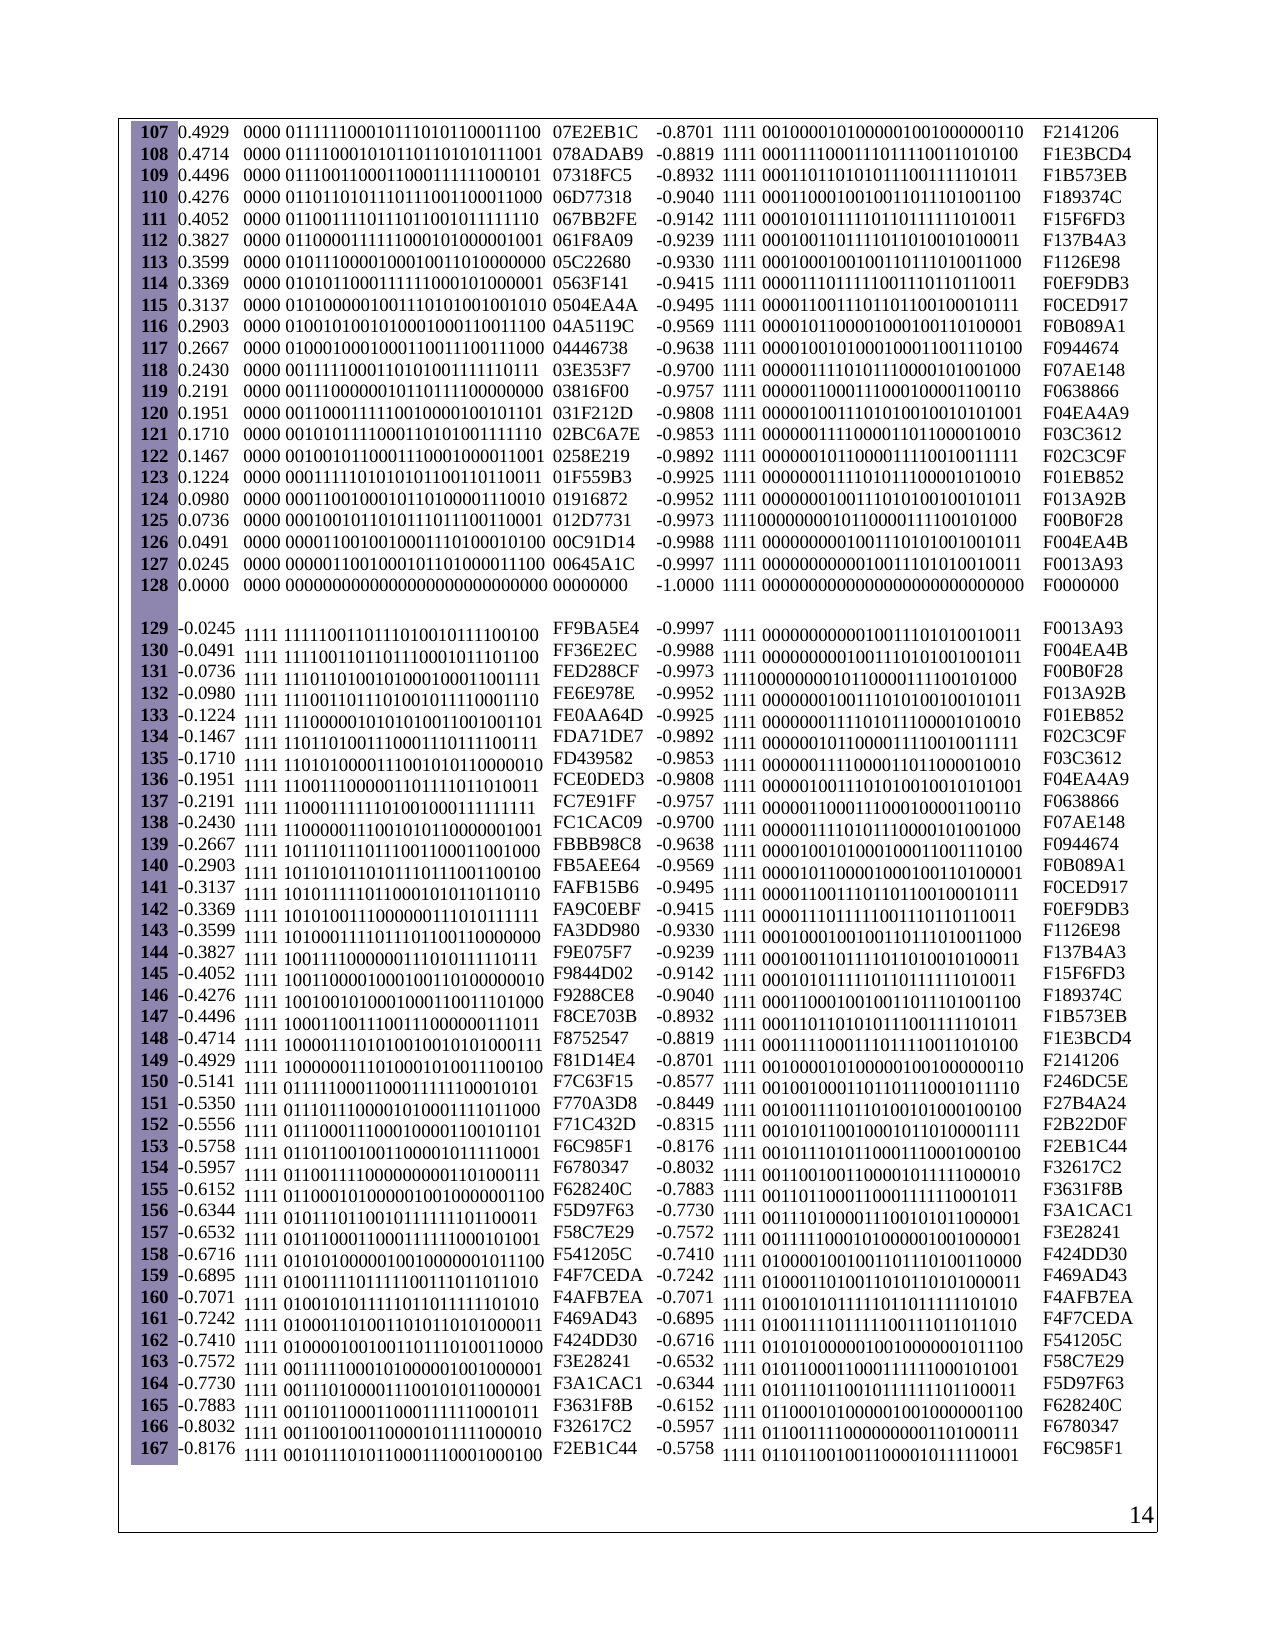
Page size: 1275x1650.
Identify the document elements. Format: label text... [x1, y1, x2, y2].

table_cell -0.8701 -0.8819 -0.8932 -0.9040 -0.9142 -0.9239 -0.9330 -0.9415 -0.9495 -0.9569 -0.9638 -0.9700 -0.9757 -0.9808 -0.9853 -0.9892 -0.9925 -0.9952 -0.9973 -0.9988 -0.9997 -1.0000 -0.9997 -0.9988 -0.9973 -0.9952 -0.9925 -0.9892 -0.9853 -0.9808 -0.9757 -0.9700 -0.9638 -0.9569 -0.9495 -0.9415 -0.9330 -0.9239 -0.9142 -0.9040 -0.8932 -0.8819 -0.8701 -0.8577 -0.8449 -0.8315 -0.8176 -0.8032 -0.7883 -0.7730 -0.7572 -0.7410 -0.7242 -0.7071 -0.6895 -0.6716 -0.6532 -0.6344 -0.6152 -0.5957 -0.5758 [656, 121, 722, 1465]
table_cell 0000 0111111000101110101100011100 0000 0111100010101101101010111001 0000 0111001100011000111111000101 0000 0110110101110111001100011000 0000 0110011110111011001011111110 0000 0110000111111000101000001001 0000 0101110000100010011010000000 0000 0101011000111111000101000001 0000 0101000001001110101001001010 0000 0100101001010001000110011100 0000 0100010001000110011100111000 0000 0011111000110101001111110111 0000 0011100000010110111100000000 0000 0011000111110010000100101101 0000 0010101111000110101001111110 0000 0010010110001110001000011001 0000 0001111101010101100110110011 0000 0001100100010110100001110010 0000 0001001011010111011100110001 0000 0000110010010001110100010100 0000 0000011001000101101000011100 0000 0000000000000000000000000000 1111 1111100110111010010111100100 1111 1111001101101110001011101100 1111 1110110100101000100011001111 1111 1110011011101001011110001110 1111 1110000010101010011001001101 1111 1101101001110001110111100111 1111 1101010000111001010110000010 1111 1100111000001101111011010011 1111 1100011111101001000111111111 1111 1100000111001010110000001001 1111 1011101110111001100011001000 1111 1011010110101110111001100100 1111 1010111110110001010110110110 1111 1010100111000000111010111111 1111 1010001111011101100110000000 1111 1001111000000111010111110111 1111 1001100001000100110100000010 1111 1001001010001000110011101000 1111 1000110011100111000000111011 1111 1000011101010010010101000111 1111 1000000111010001010011100100 1111 0111110001100011111100010101 1111 0111011100001010001111011000 1111 0111000111000100001100101101 1111 0110110010011000010111110001 1111 0110011110000000001101000111 1111 0110001010000010010000001100 1111 0101110110010111111101100011 1111 0101100011000111111000101001 1111 0101010000010010000001011100 1111 0100111101111100111011011010 1111 0100101011111011011111101010 1111 0100011010011010110101000011 1111 0100001001001101110100110000 1111 0011111000101000001001000001 1111 0011101000011100101011000001 1111 0011011000110001111110001011 1111 0011001001100001011111000010 1111 0010111010110001110001000100 [243, 121, 553, 1465]
table_cell 07E2EB1C 078ADAB9 07318FC5 06D77318 067BB2FE 061F8A09 05C22680 0563F141 0504EA4A 04A5119C 04446738 03E353F7 03816F00 031F212D 02BC6A7E 0258E219 01F559B3 01916872 012D7731 00C91D14 00645A1C 00000000 FF9BA5E4 FF36E2EC FED288CF FE6E978E FE0AA64D FDA71DE7 FD439582 FCE0DED3 FC7E91FF FC1CAC09 FBBB98C8 FB5AEE64 FAFB15B6 FA9C0EBF FA3DD980 F9E075F7 F9844D02 F9288CE8 F8CE703B F8752547 F81D14E4 F7C63F15 F770A3D8 F71C432D F6C985F1 F6780347 F628240C F5D97F63 F58C7E29 F541205C F4F7CEDA F4AFB7EA F469AD43 F424DD30 F3E28241 F3A1CAC1 F3631F8B F32617C2 F2EB1C44 [553, 121, 656, 1465]
table_cell 1111 0010000101000001001000000110 1111 0001111000111011110011010100 1111 0001101101010111001111101011 1111 0001100010010011011101001100 1111 0001010111110110111111010011 1111 0001001101111011010010100011 1111 0001000100100110111010011000 1111 0000111011111001110110110011 1111 0000110011101101100100010111 1111 0000101100001000100110100001 1111 0000100101000100011001110100 1111 0000011110101110000101001000 1111 0000011000111000100001100110 1111 0000010011101010010010101001 1111 0000001111000011011000010010 1111 0000001011000011110010011111 1111 0000000111101011100001010010 1111 0000000100111010100100101011 11110000000010110000111100101000 1111 0000000001001110101001001011 1111 0000000000010011101010010011 1111 0000000000000000000000000000 1111 0000000000010011101010010011 1111 0000000001001110101001001011 11110000000010110000111100101000 1111 0000000100111010100100101011 1111 0000000111101011100001010010 1111 0000001011000011110010011111 1111 0000001111000011011000010010 1111 0000010011101010010010101001 1111 0000011000111000100001100110 1111 0000011110101110000101001000 1111 0000100101000100011001110100 1111 0000101100001000100110100001 1111 0000110011101101100100010111 1111 0000111011111001110110110011 1111 0001000100100110111010011000 1111 0001001101111011010010100011 1111 0001010111110110111111010011 1111 0001100010010011011101001100 1111 0001101101010111001111101011 1111 0001111000111011110011010100 1111 0010000101000001001000000110 1111 0010010001101101110001011110 1111 0010011110110100101000100100 1111 0010101100100010110100001111 1111 0010111010110001110001000100 1111 0011001001100001011111000010 1111 0011011000110001111110001011 1111 0011101000011100101011000001 1111 0011111000101000001001000001 1111 0100001001001101110100110000 1111 0100011010011010110101000011 1111 0100101011111011011111101010 1111 0100111101111100111011011010 1111 0101010000010010000001011100 1111 0101100011000111111000101001 1111 0101110110010111111101100011 1111 0110001010000010010000001100 1111 0110011110000000001101000111 1111 0110110010011000010111110001 [722, 121, 1043, 1465]
table_cell 0.4929 0.4714 0.4496 0.4276 0.4052 0.3827 0.3599 0.3369 0.3137 0.2903 0.2667 0.2430 0.2191 0.1951 0.1710 0.1467 0.1224 0.0980 0.0736 0.0491 0.0245 0.0000 -0.0245 -0.0491 -0.0736 -0.0980 -0.1224 -0.1467 -0.1710 -0.1951 -0.2191 -0.2430 -0.2667 -0.2903 -0.3137 -0.3369 -0.3599 -0.3827 -0.4052 -0.4276 -0.4496 -0.4714 -0.4929 -0.5141 -0.5350 -0.5556 -0.5758 -0.5957 -0.6152 -0.6344 -0.6532 -0.6716 -0.6895 -0.7071 -0.7242 -0.7410 -0.7572 -0.7730 -0.7883 -0.8032 -0.8176 [178, 121, 243, 1465]
table_cell F2141206 F1E3BCD4 F1B573EB F189374C F15F6FD3 F137B4A3 F1126E98 F0EF9DB3 F0CED917 F0B089A1 F0944674 F07AE148 F0638866 F04EA4A9 F03C3612 F02C3C9F F01EB852 F013A92B F00B0F28 F004EA4B F0013A93 F0000000 F0013A93 F004EA4B F00B0F28 F013A92B F01EB852 F02C3C9F F03C3612 F04EA4A9 F0638866 F07AE148 F0944674 F0B089A1 F0CED917 F0EF9DB3 F1126E98 F137B4A3 F15F6FD3 F189374C F1B573EB F1E3BCD4 F2141206 F246DC5E F27B4A24 F2B22D0F F2EB1C44 F32617C2 F3631F8B F3A1CAC1 F3E28241 F424DD30 F469AD43 F4AFB7EA F4F7CEDA F541205C F58C7E29 F5D97F63 F628240C F6780347 F6C985F1 [1043, 121, 1143, 1465]
table_cell 107 108 109 110 111 112 113 114 115 116 117 118 119 120 121 122 123 124 125 126 127 128 129 130 131 132 133 134 135 136 137 138 139 140 141 142 143 144 145 146 147 148 149 150 151 152 153 154 155 156 157 158 159 160 161 162 163 164 165 166 167 [131, 121, 178, 1465]
